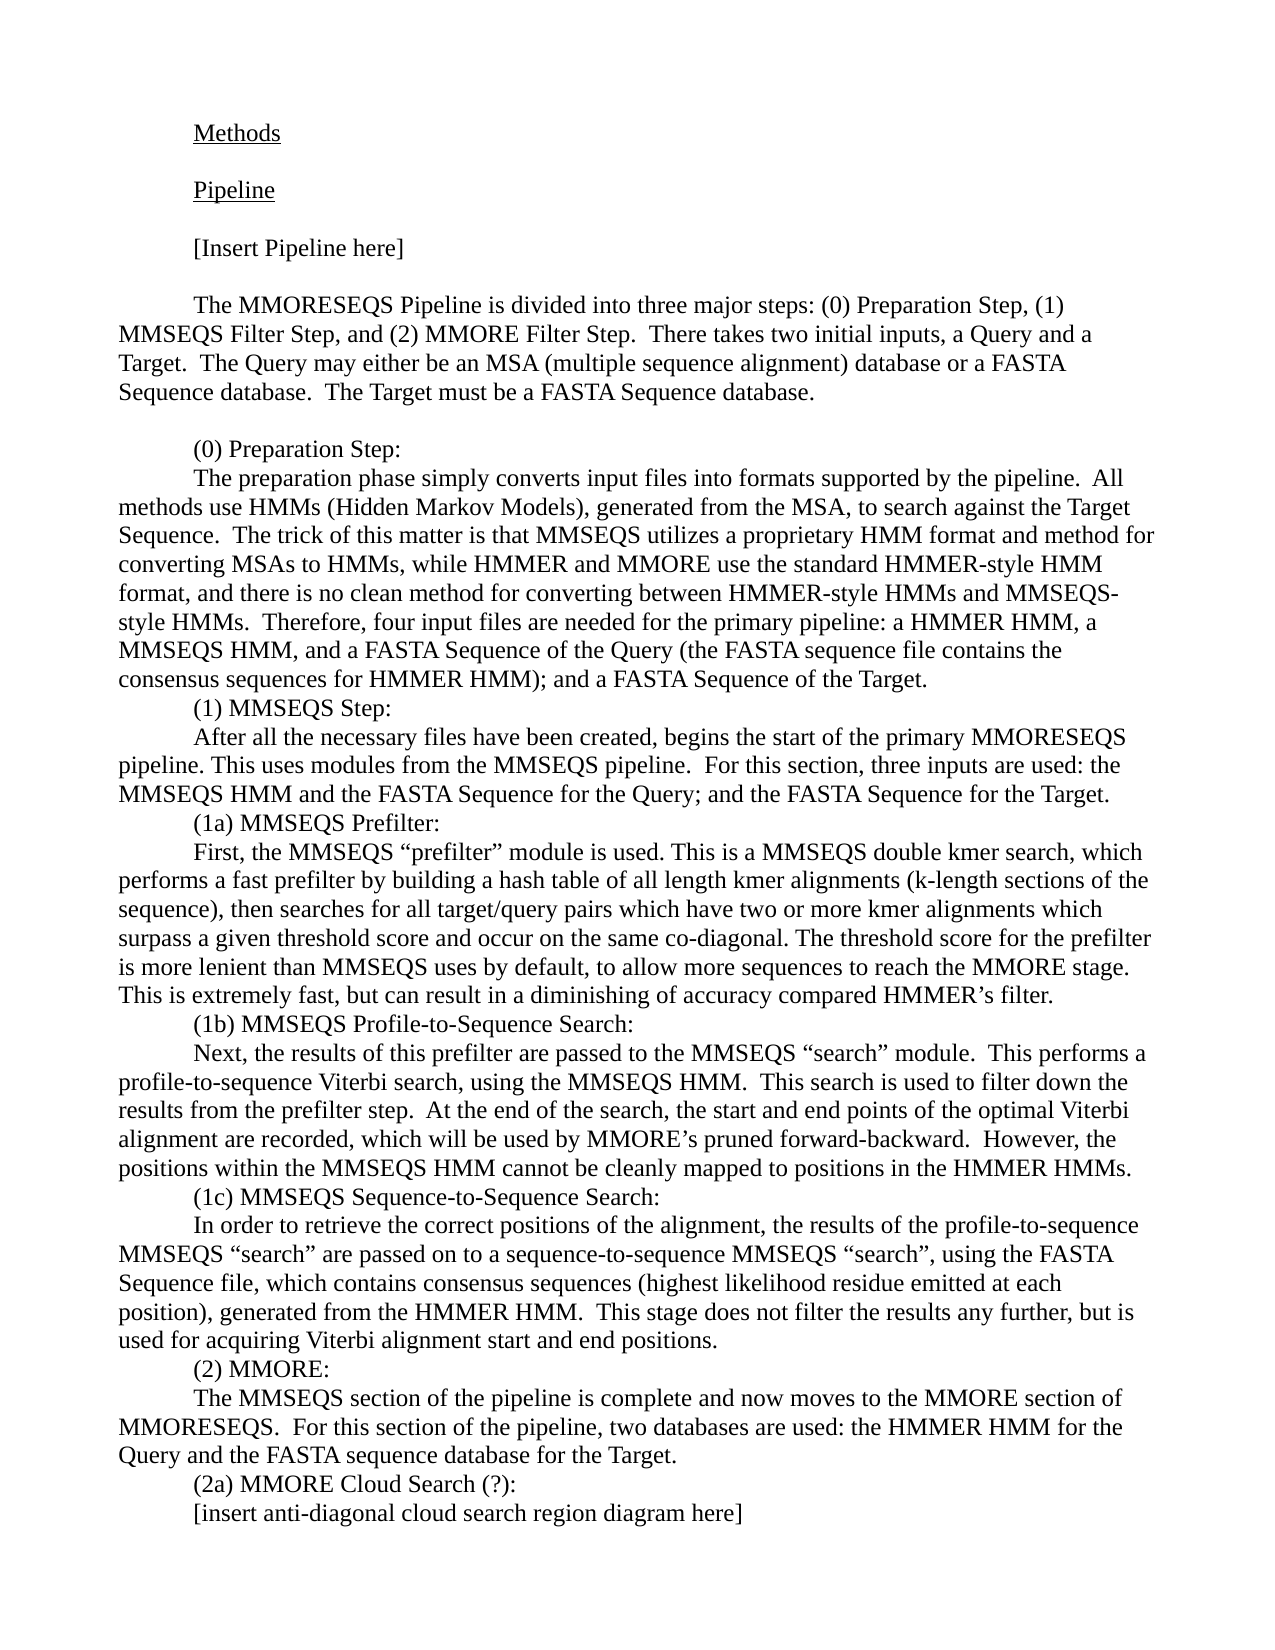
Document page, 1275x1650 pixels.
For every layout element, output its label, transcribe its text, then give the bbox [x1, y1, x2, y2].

text The preparation phase simply converts input files into formats supported by the pipeline. All methods use HMMs (Hidden Markov Models), generated from the MSA, to search against the Target Sequence. The trick of this matter is that MMSEQS utilizes a proprietary HMM format and method for converting MSAs to HMMs, while HMMER and MMORE use the standard HMMER-style HMM format, and there is no clean method for converting between HMMER-style HMMs and MMSEQS-style HMMs. Therefore, four input files are needed for the primary pipeline: a HMMER HMM, a MMSEQS HMM, and a FASTA Sequence of the Query (the FASTA sequence file contains the consensus sequences for HMMER HMM); and a FASTA Sequence of the Target. [118, 463, 1157, 693]
text (2) MMORE: [118, 1354, 1157, 1383]
text The MMSEQS section of the pipeline is complete and now moves to the MMORE section of MMORESEQS. For this section of the pipeline, two databases are used: the HMMER HMM for the Query and the FASTA sequence database for the Target. [118, 1383, 1157, 1469]
text Methods [118, 118, 1157, 147]
text In order to retrieve the correct positions of the alignment, the results of the profile-to-sequence MMSEQS “search” are passed on to a sequence-to-sequence MMSEQS “search”, using the FASTA Sequence file, which contains consensus sequences (highest likelihood residue emitted at each position), generated from the HMMER HMM. This stage does not filter the results any further, but is used for acquiring Viterbi alignment start and end positions. [118, 1211, 1157, 1354]
text [insert anti-diagonal cloud search region diagram here] [118, 1498, 1157, 1527]
text After all the necessary files have been created, begins the start of the primary MMORESEQS pipeline. This uses modules from the MMSEQS pipeline. For this section, three inputs are used: the MMSEQS HMM and the FASTA Sequence for the Query; and the FASTA Sequence for the Target. [118, 722, 1157, 808]
text (0) Preparation Step: [118, 434, 1157, 463]
text (2a) MMORE Cloud Search (?): [118, 1469, 1157, 1498]
text Pipeline [118, 176, 1157, 204]
text Next, the results of this prefilter are passed to the MMSEQS “search” module. This performs a profile-to-sequence Viterbi search, using the MMSEQS HMM. This search is used to filter down the results from the prefilter step. At the end of the search, the start and end points of the optimal Viterbi alignment are recorded, which will be used by MMORE’s pruned forward-backward. However, the positions within the MMSEQS HMM cannot be cleanly mapped to positions in the HMMER HMMs. [118, 1038, 1157, 1182]
text The MMORESEQS Pipeline is divided into three major steps: (0) Preparation Step, (1) MMSEQS Filter Step, and (2) MMORE Filter Step. There takes two initial inputs, a Query and a Target. The Query may either be an MSA (multiple sequence alignment) database or a FASTA Sequence database. The Target must be a FASTA Sequence database. [118, 291, 1157, 406]
text (1a) MMSEQS Prefilter: [118, 808, 1157, 837]
text First, the MMSEQS “prefilter” module is used. This is a MMSEQS double kmer search, which performs a fast prefilter by building a hash table of all length kmer alignments (k-length sections of the sequence), then searches for all target/query pairs which have two or more kmer alignments which surpass a given threshold score and occur on the same co-diagonal. The threshold score for the prefilter is more lenient than MMSEQS uses by default, to allow more sequences to reach the MMORE stage. This is extremely fast, but can result in a diminishing of accuracy compared HMMER’s filter. [118, 837, 1157, 1009]
text (1b) MMSEQS Profile-to-Sequence Search: [118, 1009, 1157, 1038]
text (1) MMSEQS Step: [118, 693, 1157, 722]
text (1c) MMSEQS Sequence-to-Sequence Search: [118, 1182, 1157, 1211]
text [Insert Pipeline here] [118, 233, 1157, 262]
